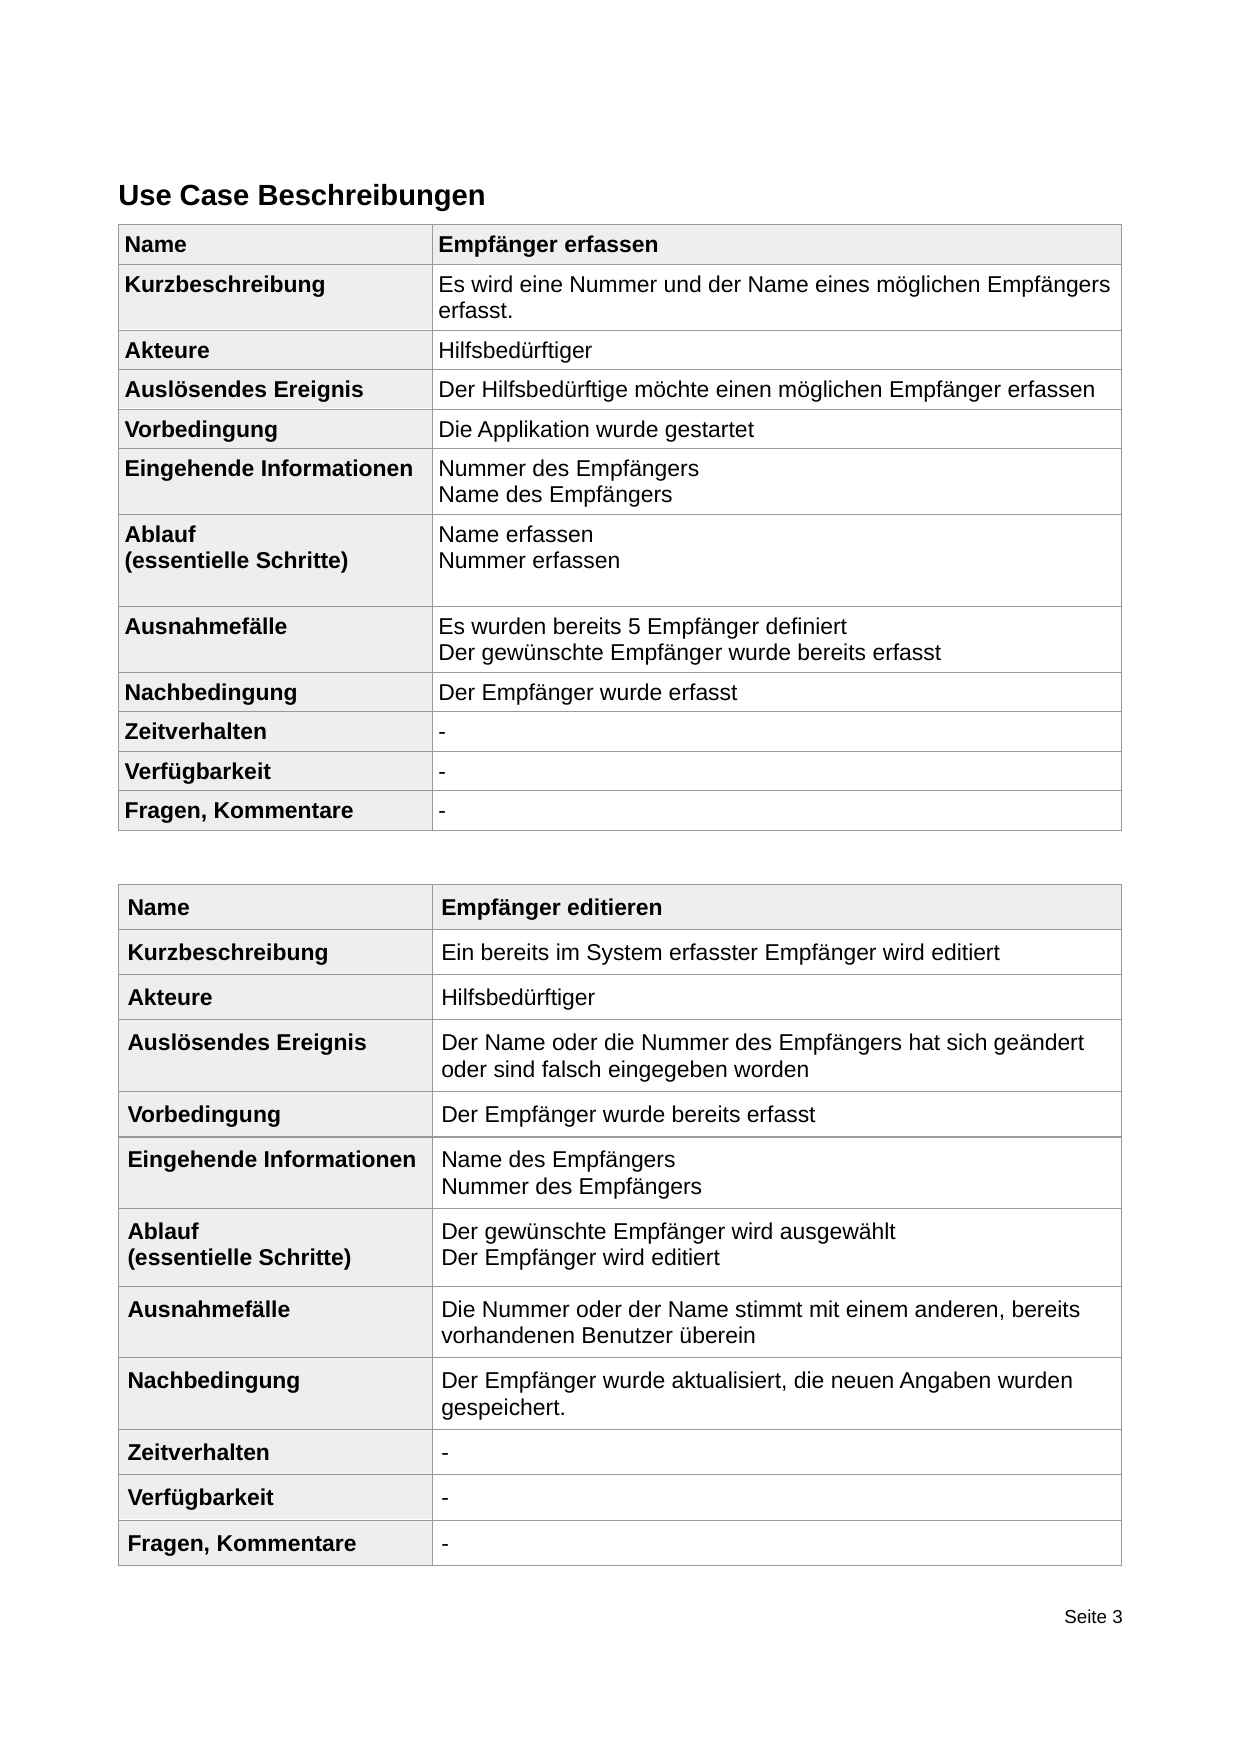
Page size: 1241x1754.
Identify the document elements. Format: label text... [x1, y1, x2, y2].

table_cell Ablauf (essentielle Schritte) [119, 1209, 432, 1286]
table_cell Eingehende Informationen [119, 1138, 432, 1208]
table_cell Akteure [119, 331, 432, 369]
table_header Name [119, 885, 432, 929]
table_header Empfänger erfassen [433, 225, 1121, 264]
table_cell - [433, 752, 1121, 790]
table_cell Zeitverhalten [119, 1430, 432, 1474]
table_cell Der Empfänger wurde bereits erfasst [433, 1092, 1121, 1136]
table_cell - [433, 1430, 1121, 1474]
table_cell Name des Empfängers Nummer des Empfängers [433, 1138, 1121, 1208]
subtitle Use Case Beschreibungen [118, 178, 1122, 212]
table_cell Nachbedingung [119, 673, 432, 711]
table_cell - [433, 712, 1121, 751]
table_cell Es wurden bereits 5 Empfänger definiert Der gewünschte Empfänger wurde bereits erfasst [433, 607, 1121, 672]
table_cell Der gewünschte Empfänger wird ausgewählt Der Empfänger wird editiert [433, 1209, 1121, 1286]
table_cell Vorbedingung [119, 1092, 432, 1136]
table_cell Hilfsbedürftiger [433, 975, 1121, 1019]
table_cell Hilfsbedürftiger [433, 331, 1121, 369]
table_cell Nachbedingung [119, 1358, 432, 1429]
table_cell - [433, 1521, 1121, 1565]
table_cell Kurzbeschreibung [119, 265, 432, 329]
table_cell Zeitverhalten [119, 712, 432, 751]
table_cell Name erfassen Nummer erfassen [433, 515, 1121, 606]
table_cell Ausnahmefälle [119, 1287, 432, 1357]
table_cell Auslösendes Ereignis [119, 370, 432, 408]
table_header Name [119, 225, 432, 264]
table_cell Die Nummer oder der Name stimmt mit einem anderen, bereits vorhandenen Benutzer überein [433, 1287, 1121, 1357]
table_cell Die Applikation wurde gestartet [433, 410, 1121, 448]
table_cell Vorbedingung [119, 410, 432, 448]
table_cell Eingehende Informationen [119, 449, 432, 514]
table_cell Der Name oder die Nummer des Empfängers hat sich geändert oder sind falsch eingegeben worden [433, 1020, 1121, 1091]
table_cell Verfügbarkeit [119, 1475, 432, 1519]
table_header Empfänger editieren [433, 885, 1121, 929]
table_cell Verfügbarkeit [119, 752, 432, 790]
table_cell Akteure [119, 975, 432, 1019]
table_cell Nummer des Empfängers Name des Empfängers [433, 449, 1121, 514]
table_cell Fragen, Kommentare [119, 791, 432, 830]
table_cell Ein bereits im System erfasster Empfänger wird editiert [433, 930, 1121, 974]
table_cell Der Hilfsbedürftige möchte einen möglichen Empfänger erfassen [433, 370, 1121, 408]
table_cell Ausnahmefälle [119, 607, 432, 672]
table_cell Fragen, Kommentare [119, 1521, 432, 1565]
table_cell Es wird eine Nummer und der Name eines möglichen Empfängers erfasst. [433, 265, 1121, 329]
table_cell Auslösendes Ereignis [119, 1020, 432, 1091]
table_cell Der Empfänger wurde erfasst [433, 673, 1121, 711]
table_cell - [433, 1475, 1121, 1519]
table_cell Ablauf (essentielle Schritte) [119, 515, 432, 606]
table_cell Der Empfänger wurde aktualisiert, die neuen Angaben wurden gespeichert. [433, 1358, 1121, 1429]
table_cell - [433, 791, 1121, 830]
table_cell Kurzbeschreibung [119, 930, 432, 974]
